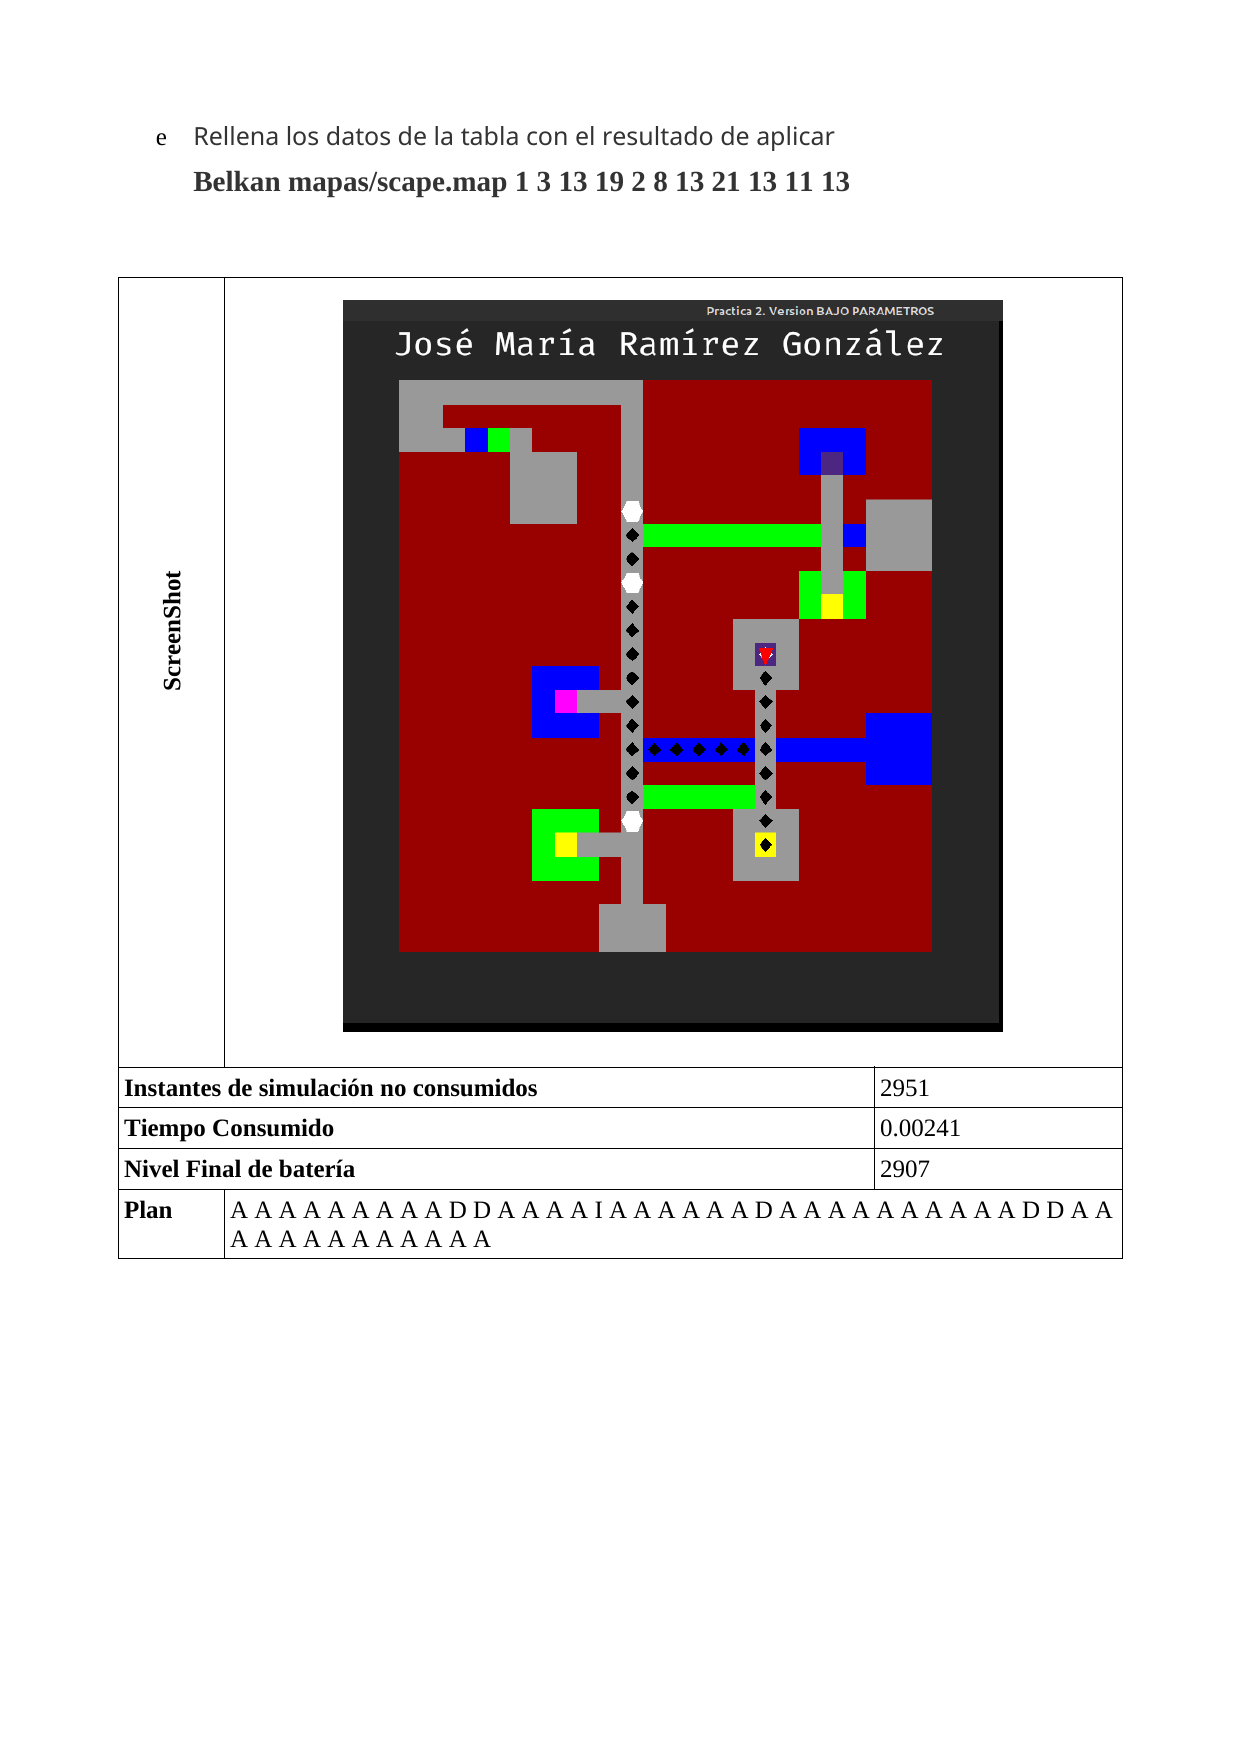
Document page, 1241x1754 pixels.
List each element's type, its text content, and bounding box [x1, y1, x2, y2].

list Rellena los datos de la tabla con el resultado de aplicar Belkan mapas/scape.map 1 3 13 19 2 8 13 21 13 11 13 [156, 118, 1122, 200]
table_cell Instantes de simulación no consumidos [119, 1068, 874, 1107]
table_cell 0.00241 [875, 1108, 1122, 1148]
table_cell 2951 [875, 1068, 1122, 1107]
table_header [225, 278, 1122, 1066]
table_cell Tiempo Consumido [119, 1108, 874, 1148]
table_cell A A A A A A A A A D D A A A A I A A A A A A D A A A A A A A A A A D D A A A A A A A A A A A A A [225, 1190, 1122, 1258]
picture [343, 300, 1003, 1032]
table_cell 2907 [875, 1149, 1122, 1189]
table_header ScreenShot [119, 278, 224, 1066]
table_cell Nivel Final de batería [119, 1149, 874, 1189]
table_cell Plan [119, 1190, 224, 1258]
